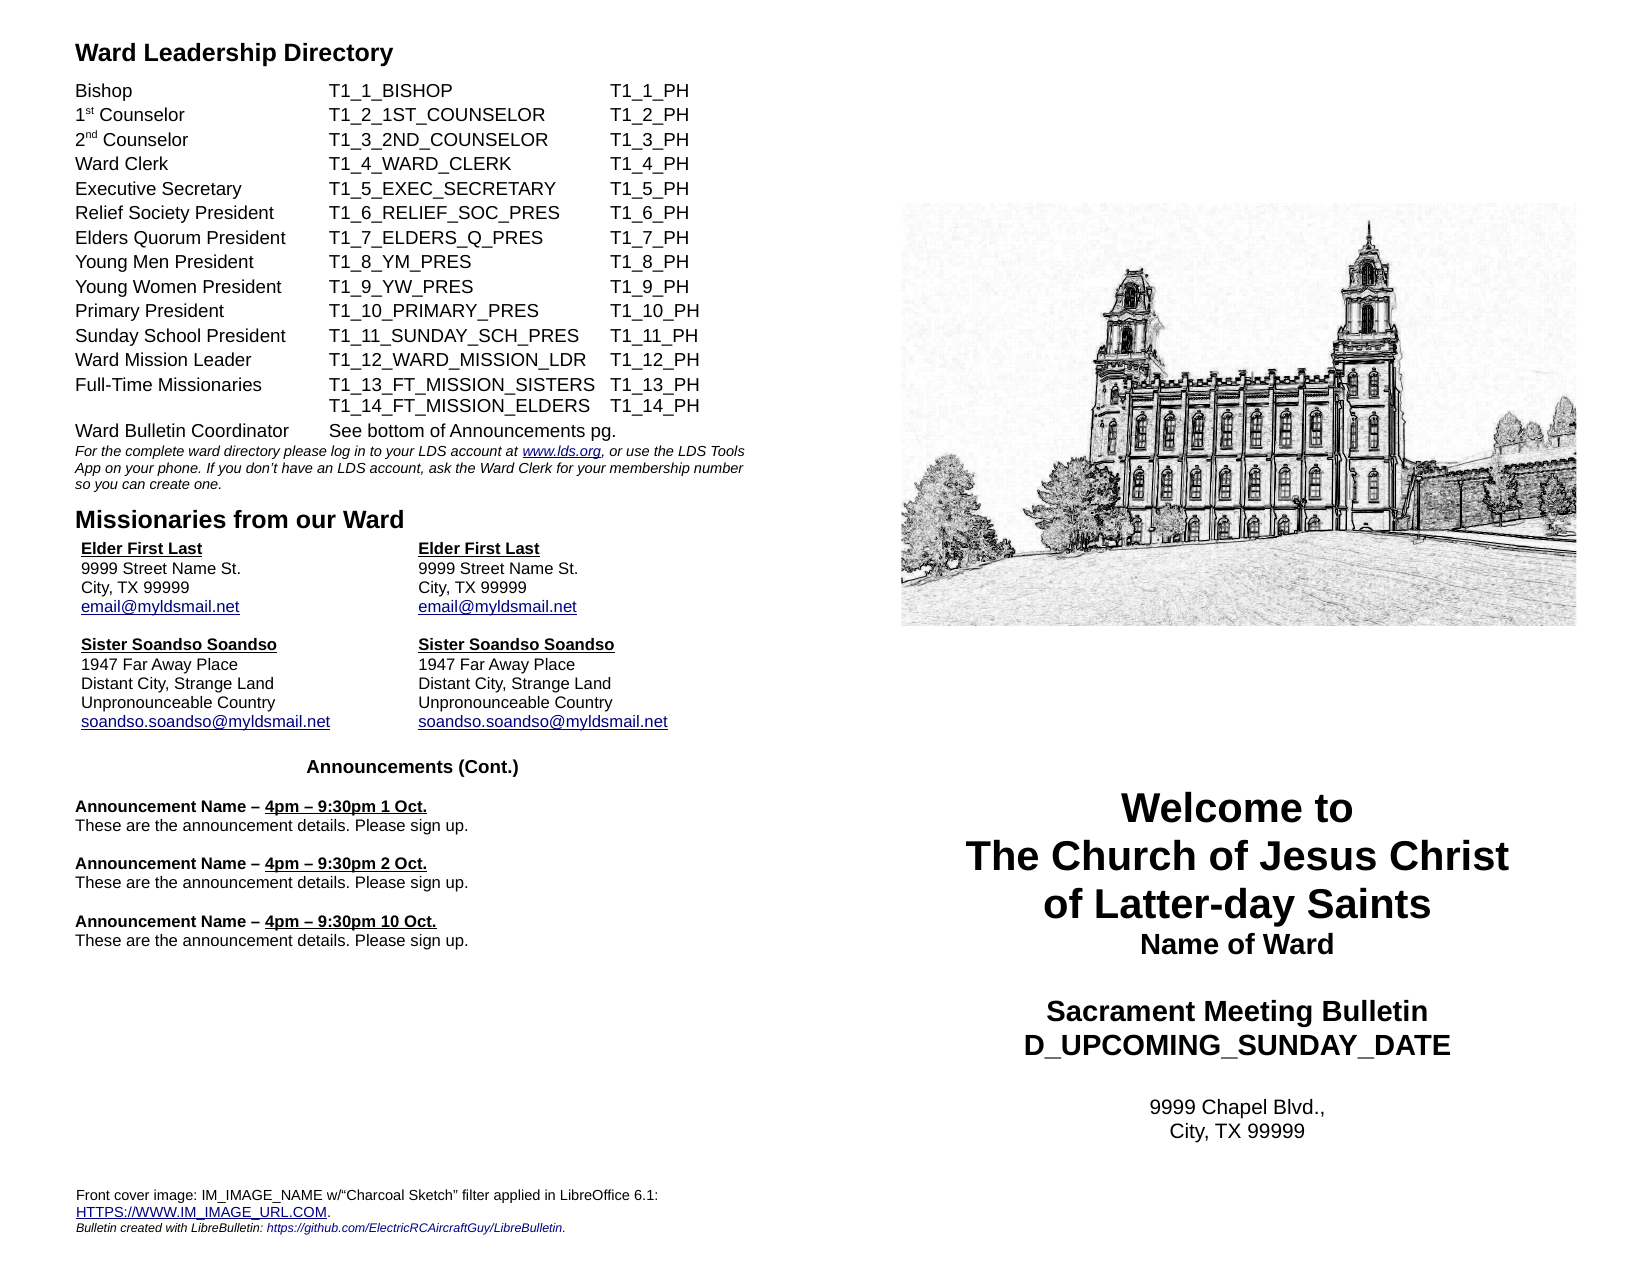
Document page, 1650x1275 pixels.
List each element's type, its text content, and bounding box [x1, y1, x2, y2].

table_cell T1_12_PH [610, 348, 751, 372]
table_cell T1_9_PH [610, 274, 751, 298]
table_header Elder First Last 9999 Street Name St. City, TX 99999 email@myldsmail.net Sister Soandso Soandso 1947 Far Away Place Distant City, Strange Land Unpronounceable Country soandso.soandso@myldsmail.net [413, 534, 750, 737]
text Missionaries from our Ward [75, 505, 750, 533]
table_cell 2nd Counselor [75, 127, 329, 152]
table_cell T1_2_1ST_COUNSELOR [329, 103, 610, 127]
table_cell Relief Society President [75, 201, 329, 225]
table_cell T1_7_ELDERS_Q_PRES [329, 225, 610, 249]
table_cell Elders Quorum President [75, 225, 329, 249]
table_cell T1_13_PH T1_14_PH [610, 372, 751, 418]
table_cell T1_6_RELIEF_SOC_PRES [329, 201, 610, 225]
table_cell Ward Clerk [75, 152, 329, 176]
table_header T1_1_BISHOP [329, 78, 610, 103]
table_cell T1_5_EXEC_SECRETARY [329, 176, 610, 201]
text These are the announcement details. Please sign up. [75, 931, 750, 950]
table_cell T1_11_PH [610, 323, 751, 347]
table_cell T1_2_PH [610, 103, 751, 127]
table_cell T1_3_2ND_COUNSELOR [329, 127, 610, 152]
text Ward Leadership Directory [75, 37, 750, 66]
table_cell T1_10_PH [610, 299, 751, 323]
table_cell T1_8_PH [610, 250, 751, 274]
table_cell Primary President [75, 299, 329, 323]
table_cell T1_11_SUNDAY_SCH_PRES [329, 323, 610, 347]
table_cell Executive Secretary [75, 176, 329, 201]
table_cell T1_4_PH [610, 152, 751, 176]
table_header Bishop [75, 78, 329, 103]
table_cell Young Men President [75, 250, 329, 274]
table_cell T1_3_PH [610, 127, 751, 152]
text These are the announcement details. Please sign up. [75, 816, 750, 835]
text These are the announcement details. Please sign up. [75, 873, 750, 892]
table_cell See bottom of Announcements pg. [329, 418, 751, 442]
table_header Elder First Last 9999 Street Name St. City, TX 99999 email@myldsmail.net Sister Soandso Soandso 1947 Far Away Place Distant City, Strange Land Unpronounceable Country soandso.soandso@myldsmail.net [75, 534, 412, 737]
table_cell Sunday School President [75, 323, 329, 347]
text Announcements (Cont.) [75, 756, 750, 777]
table_cell T1_13_FT_MISSION_SISTERS T1_14_FT_MISSION_ELDERS [329, 372, 610, 418]
table_cell T1_10_PRIMARY_PRES [329, 299, 610, 323]
text Announcement Name – 4pm – 9:30pm 2 Oct. [75, 854, 750, 873]
table_cell Ward Bulletin Coordinator [75, 418, 329, 442]
text Announcement Name – 4pm – 9:30pm 10 Oct. [75, 912, 750, 931]
table_cell Full-Time Missionaries [75, 372, 329, 418]
table_cell Ward Mission Leader [75, 348, 329, 372]
table_cell T1_4_WARD_CLERK [329, 152, 610, 176]
table_cell T1_9_YW_PRES [329, 274, 610, 298]
table_cell 1st Counselor [75, 103, 329, 127]
table_cell T1_7_PH [610, 225, 751, 249]
table_cell T1_6_PH [610, 201, 751, 225]
table_cell Young Women President [75, 274, 329, 298]
table_cell T1_5_PH [610, 176, 751, 201]
picture [901, 203, 1577, 626]
table_cell T1_8_YM_PRES [329, 250, 610, 274]
table_cell T1_12_WARD_MISSION_LDR [329, 348, 610, 372]
text Announcement Name – 4pm – 9:30pm 1 Oct. [75, 797, 750, 816]
table_header T1_1_PH [610, 78, 751, 103]
text For the complete ward directory please log in to your LDS account at www.lds.org, or use the LDS Tools App on your phone. If you don’t have an LDS account, ask the Ward Clerk for your membership number so you can create one. [75, 442, 750, 493]
